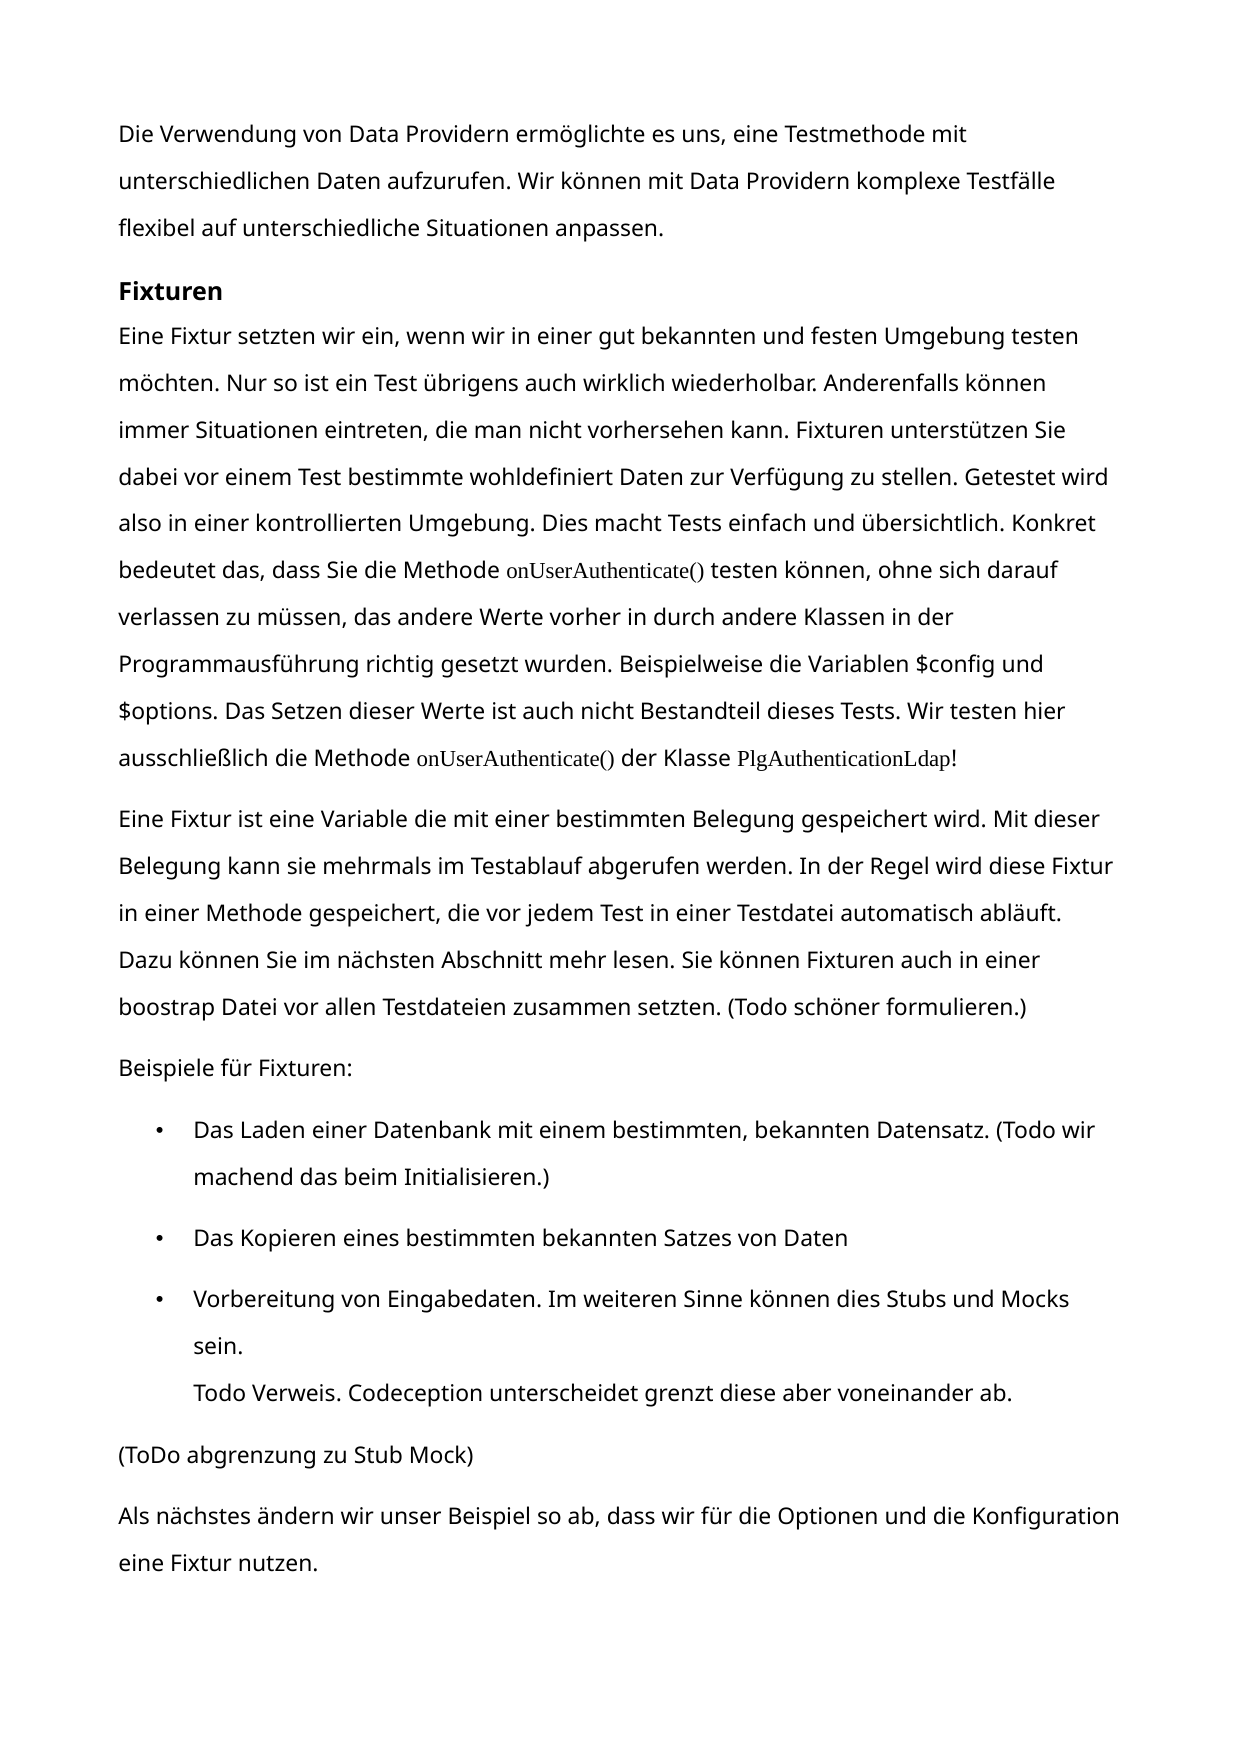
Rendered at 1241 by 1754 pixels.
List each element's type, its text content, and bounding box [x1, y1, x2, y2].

text Eine Fixtur setzten wir ein, wenn wir in einer gut bekannten und festen Umgebung testen möchten. Nur so ist ein Test übrigens auch wirklich wiederholbar. Anderenfalls können immer Situationen eintreten, die man nicht vorhersehen kann. Fixturen unterstützen Sie dabei vor einem Test bestimmte wohldefiniert Daten zur Verfügung zu stellen. Getestet wird also in einer kontrollierten Umgebung. Dies macht Tests einfach und übersichtlich. Konkret bedeutet das, dass Sie die Methode onUserAuthenticate() testen können, ohne sich darauf verlassen zu müssen, das andere Werte vorher in durch andere Klassen in der Programmausführung richtig gesetzt wurden. Beispielweise die Variablen $config und $options. Das Setzen dieser Werte ist auch nicht Bestandteil dieses Tests. Wir testen hier ausschließlich die Methode onUserAuthenticate() der Klasse PlgAuthenticationLdap! [118, 320, 1122, 773]
text Die Verwendung von Data Providern ermöglichte es uns, eine Testmethode mit unterschiedlichen Daten aufzurufen. Wir können mit Data Providern komplexe Testfälle flexibel auf unterschiedliche Situationen anpassen. [118, 118, 1122, 243]
list Vorbereitung von Eingabedaten. Im weiteren Sinne können dies Stubs und Mocks sein. Todo Verweis. Codeception unterscheidet grenzt diese aber voneinander ab. [156, 1283, 1122, 1408]
text (ToDo abgrenzung zu Stub Mock) [118, 1439, 1122, 1470]
text Als nächstes ändern wir unser Beispiel so ab, dass wir für die Optionen und die Konfiguration eine Fixtur nutzen. [118, 1500, 1122, 1578]
list Das Kopieren eines bestimmten bekannten Satzes von Daten [156, 1222, 1122, 1253]
text Eine Fixtur ist eine Variable die mit einer bestimmten Belegung gespeichert wird. Mit dieser Belegung kann sie mehrmals im Testablauf abgerufen werden. In der Regel wird diese Fixtur in einer Methode gespeichert, die vor jedem Test in einer Testdatei automatisch abläuft. Dazu können Sie im nächsten Abschnitt mehr lesen. Sie können Fixturen auch in einer boostrap Datei vor allen Testdateien zusammen setzten. (Todo schöner formulieren.) [118, 803, 1122, 1022]
subtitle Fixturen [118, 273, 1122, 307]
list Das Laden einer Datenbank mit einem bestimmten, bekannten Datensatz. (Todo wir machend das beim Initialisieren.) [156, 1114, 1122, 1192]
text Beispiele für Fixturen: [118, 1052, 1122, 1083]
